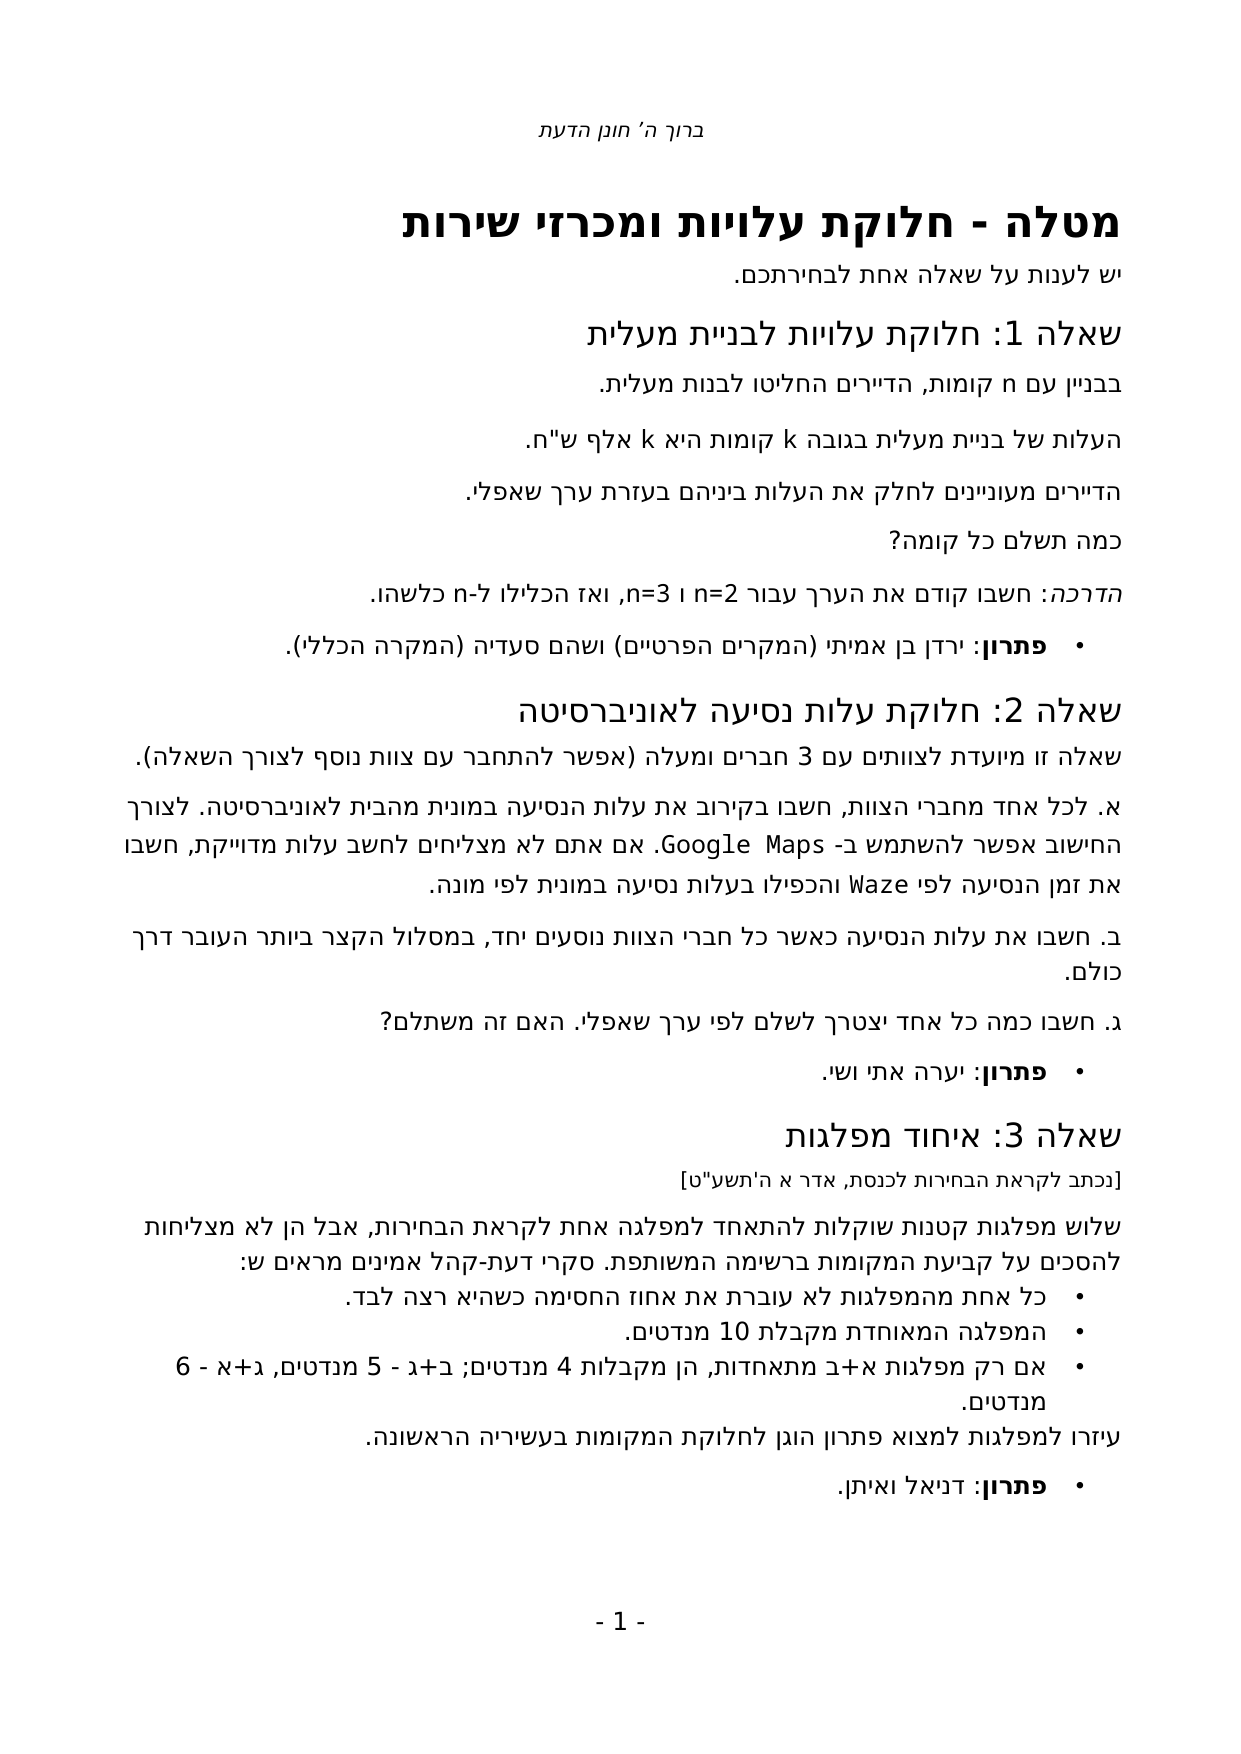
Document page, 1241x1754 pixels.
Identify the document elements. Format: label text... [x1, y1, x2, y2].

text ג. חשבו כמה כל אחד יצטרך לשלם לפי ערך שאפלי. האם זה משתלם? [118, 1007, 1122, 1036]
text בבניין עם n קומות, הדיירים החליטו לבנות מעלית. [118, 366, 1122, 400]
list אם רק מפלגות א+ב מתאחדות, הן מקבלות 4 מנדטים; ב+ג - 5 מנדטים, ג+א - 6 מנדטים. [118, 1352, 1084, 1416]
text עיזרו למפלגות למצוא פתרון הוגן לחלוקת המקומות בעשיריה הראשונה. [118, 1422, 1122, 1451]
list המפלגה המאוחדת מקבלת 10 מנדטים. [118, 1317, 1084, 1346]
text ב. חשבו את עלות הנסיעה כאשר כל חברי הצוות נוסעים יחד, במסלול הקצר ביותר העובר דרך כולם. [118, 922, 1122, 987]
subtitle שאלה 2: חלוקת עלות נסיעה לאוניברסיטה [118, 691, 1122, 730]
text א. לכל אחד מחברי הצוות, חשבו בקירוב את עלות הנסיעה במונית מהבית לאוניברסיטה. לצורך החישוב אפשר להשתמש ב- Google Maps. אם אתם לא מצליחים לחשב עלות מדוייקת, חשבו את זמן הנסיעה לפי Waze והכפילו בעלות נסיעה במונית לפי מונה. [118, 792, 1122, 901]
text שאלה זו מיועדת לצוותים עם 3 חברים ומעלה (אפשר להתחבר עם צוות נוסף לצורך השאלה). [118, 743, 1122, 772]
text הדרכה: חשבו קודם את הערך עבור n=2 ו n=3, ואז הכלילו ל-n כלשהו. [118, 576, 1122, 610]
text יש לענות על שאלה אחת לבחירתכם. [118, 260, 1122, 289]
subtitle מטלה - חלוקת עלויות ומכרזי שירות [118, 197, 1122, 248]
list פתרון: ירדן בן אמיתי (המקרים הפרטיים) ושהם סעדיה (המקרה הכללי). [118, 631, 1084, 660]
text שלוש מפלגות קטנות שוקלות להתאחד למפלגה אחת לקראת הבחירות, אבל הן לא מצליחות להסכים על קביעת המקומות ברשימה המשותפת. סקרי דעת-קהל אמינים מראים ש: [118, 1212, 1122, 1276]
list פתרון: דניאל ואיתן. [118, 1471, 1084, 1500]
text [נכתב לקראת הבחירות לכנסת, אדר א ה'תשע"ט] [118, 1168, 1122, 1192]
text כמה תשלם כל קומה? [118, 526, 1122, 555]
text הדיירים מעוניינים לחלק את העלות ביניהם בעזרת ערך שאפלי. [118, 477, 1122, 506]
text העלות של בניית מעלית בגובה k קומות היא k אלף ש"ח. [118, 421, 1122, 455]
subtitle שאלה 1: חלוקת עלויות לבניית מעלית [118, 314, 1122, 353]
list כל אחת מהמפלגות לא עוברת את אחוז החסימה כשהיא רצה לבד. [118, 1282, 1084, 1311]
list פתרון: יערה אתי ושי. [118, 1057, 1084, 1086]
subtitle שאלה 3: איחוד מפלגות [118, 1117, 1122, 1156]
